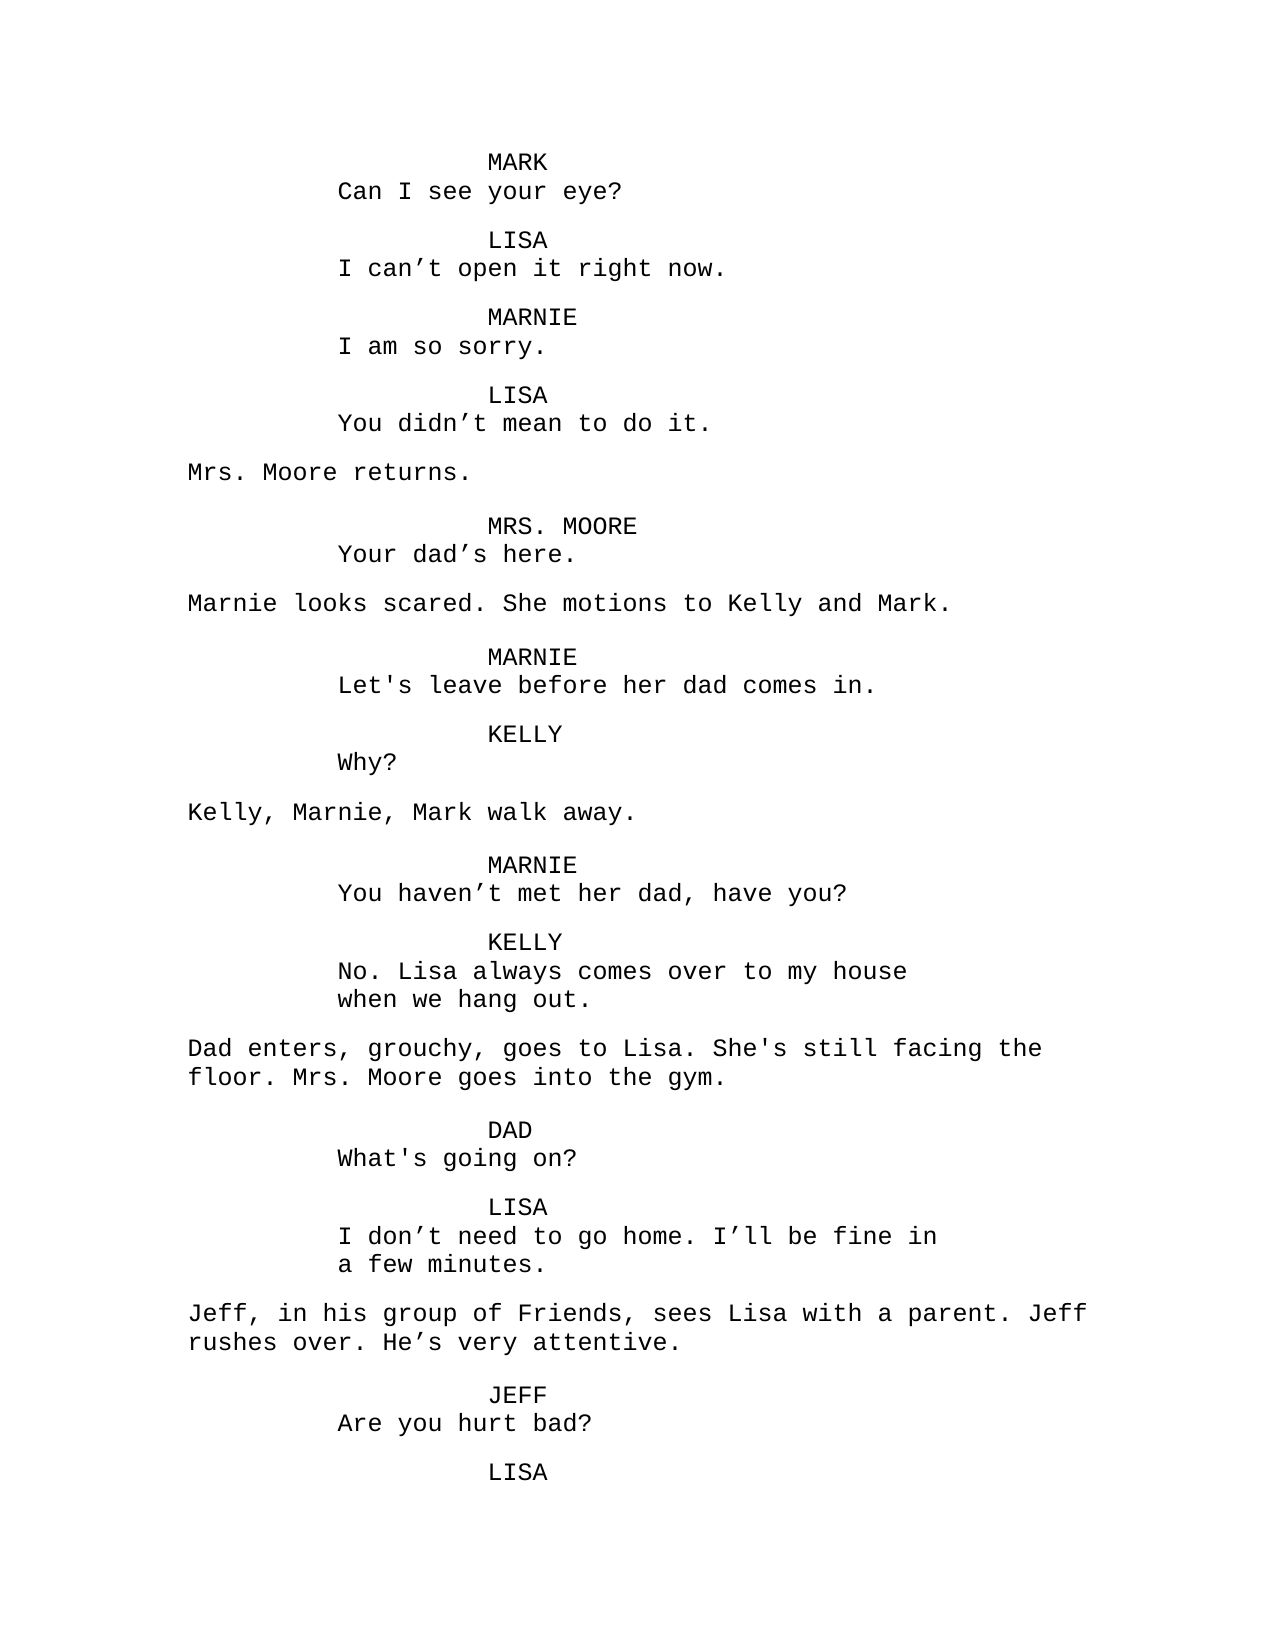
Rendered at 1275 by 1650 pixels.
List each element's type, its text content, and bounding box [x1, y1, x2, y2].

text Jeff, in his group of Friends, sees Lisa with a parent. Jeff rushes over. He’s very attentive. [187, 1301, 1087, 1357]
text Your dad’s here. [337, 542, 937, 570]
text LISA [187, 1195, 1087, 1223]
text JEFF [187, 1382, 1087, 1411]
text LISA [187, 227, 1087, 256]
text LISA [187, 1460, 1087, 1488]
text Mrs. Moore returns. [187, 460, 1087, 488]
text LISA [187, 382, 1087, 411]
text MARNIE [187, 644, 1087, 672]
text MRS. MOORE [187, 513, 1087, 542]
text I don’t need to go home. I’ll be fine in a few minutes. [337, 1223, 937, 1280]
text No. Lisa always comes over to my house when we hang out. [337, 958, 937, 1015]
text MARK [187, 150, 1087, 178]
text You haven’t met her dad, have you? [337, 881, 937, 909]
text MARNIE [187, 305, 1087, 333]
text KELLY [187, 722, 1087, 750]
text MARNIE [187, 852, 1087, 881]
text You didn’t mean to do it. [337, 411, 937, 439]
text KELLY [187, 930, 1087, 958]
text Are you hurt bad? [337, 1411, 937, 1439]
text What's going on? [337, 1146, 937, 1174]
text Let's leave before her dad comes in. [337, 672, 937, 701]
text Marnie looks scared. She motions to Kelly and Mark. [187, 591, 1087, 619]
text Why? [337, 750, 937, 778]
text Kelly, Marnie, Mark walk away. [187, 799, 1087, 827]
text Can I see your eye? [337, 178, 937, 207]
text Dad enters, grouchy, goes to Lisa. She's still facing the floor. Mrs. Moore goes into the gym. [187, 1036, 1087, 1092]
text DAD [187, 1117, 1087, 1146]
text I can’t open it right now. [337, 256, 937, 284]
text I am so sorry. [337, 333, 937, 362]
